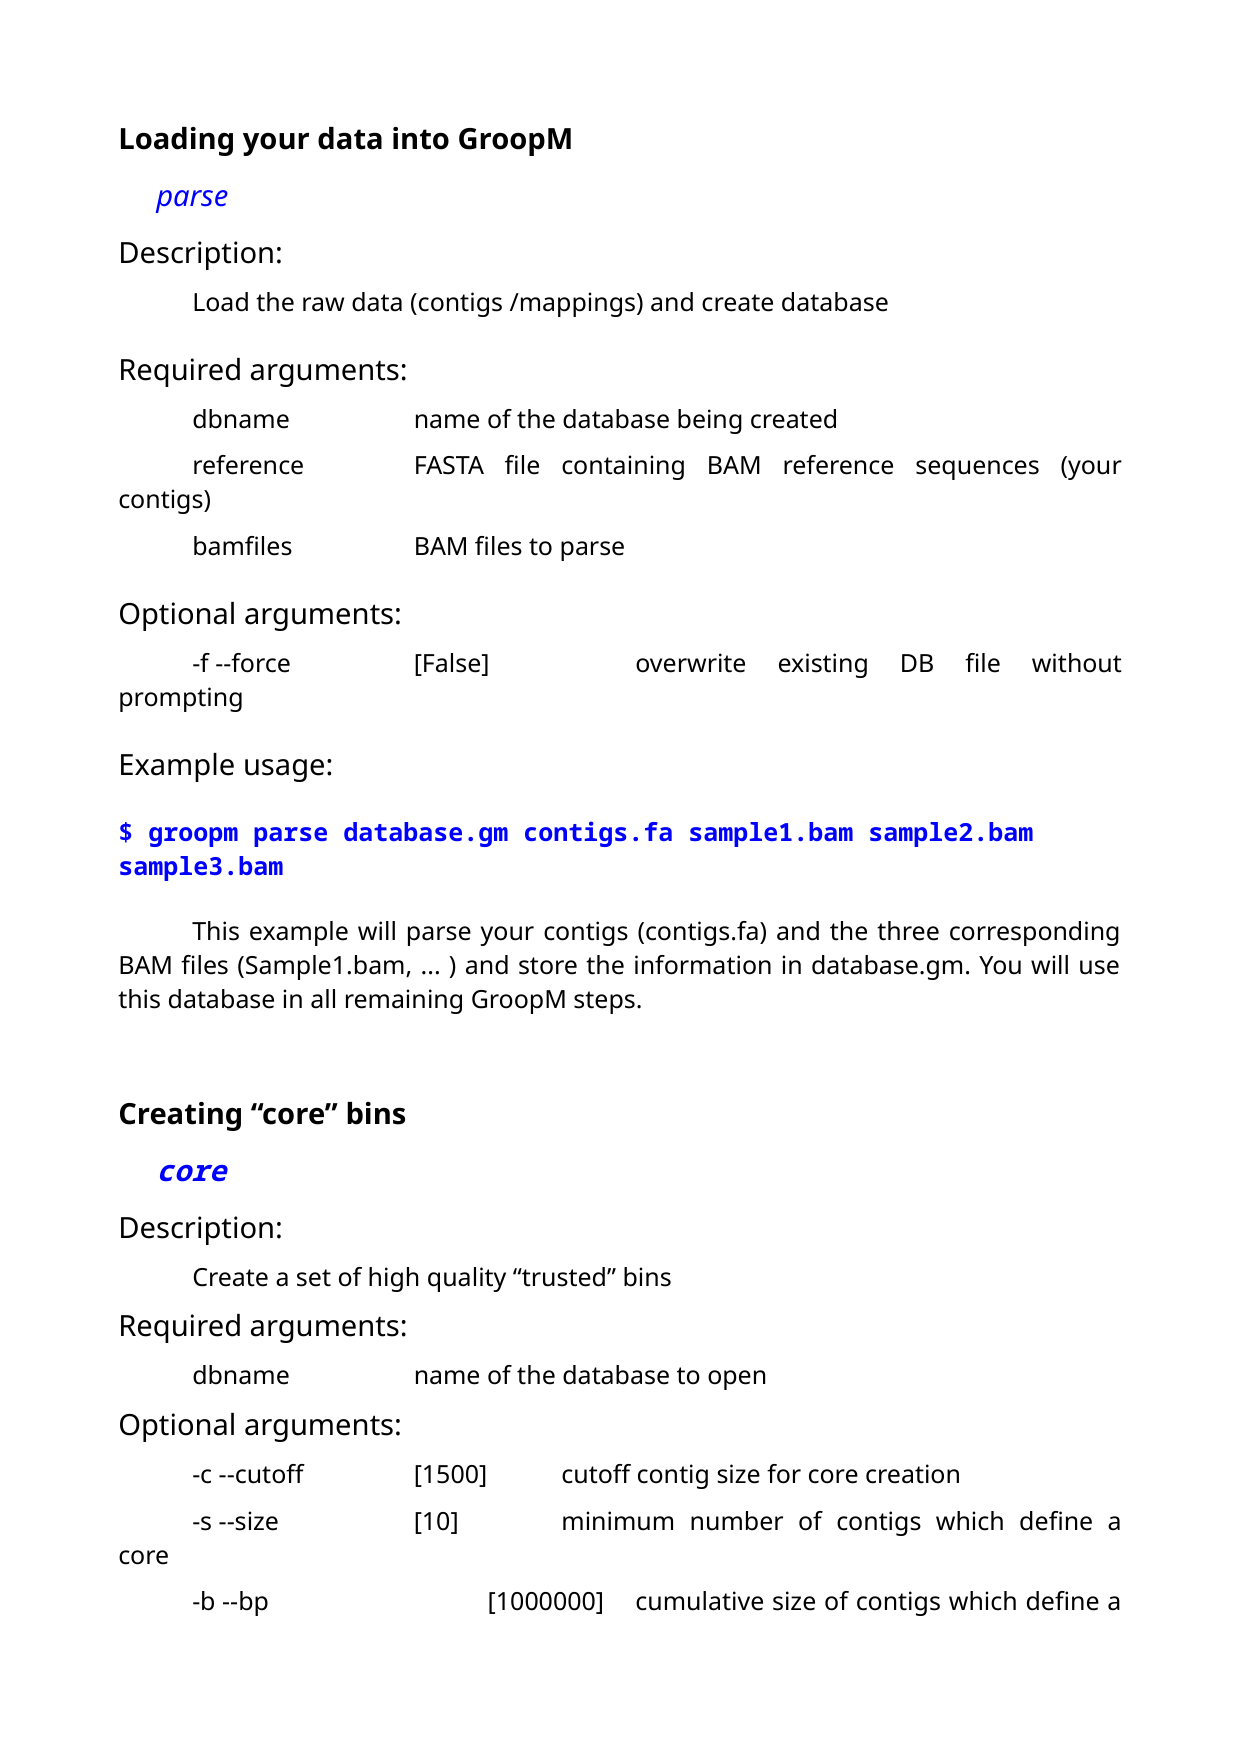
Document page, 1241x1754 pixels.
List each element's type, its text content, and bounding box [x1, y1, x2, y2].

text Required arguments: [118, 349, 1122, 389]
subtitle core [156, 1150, 1122, 1190]
subtitle Creating “core” bins [118, 1093, 1122, 1133]
text dbname name of the database being created [118, 401, 1122, 435]
subtitle parse [156, 175, 1122, 215]
text Optional arguments: [118, 1404, 1122, 1444]
text -s --size [10] minimum number of contigs which define a core [118, 1503, 1122, 1571]
text reference FASTA file containing BAM reference sequences (your contigs) [118, 448, 1122, 516]
text -f --force [False] overwrite existing DB file without prompting [118, 645, 1122, 713]
subtitle Loading your data into GroopM [118, 118, 1122, 158]
text Description: [118, 232, 1122, 272]
text -b --bp [1000000] cumulative size of contigs which define a [118, 1584, 1122, 1618]
text -c --cutoff [1500] cutoff contig size for core creation [118, 1457, 1122, 1491]
text Required arguments: [118, 1306, 1122, 1345]
text $ groopm parse database.gm contigs.fa sample1.bam sample2.bam sample3.bam [118, 815, 1122, 883]
text bamfiles BAM files to parse [118, 528, 1122, 562]
text Load the raw data (contigs /mappings) and create database [118, 284, 1122, 318]
text Description: [118, 1207, 1122, 1247]
text Optional arguments: [118, 593, 1122, 633]
text Example usage: [118, 744, 1122, 784]
text This example will parse your contigs (contigs.fa) and the three corresponding BAM files (Sample1.bam, ... ) and store the information in database.gm. You will use this database in all remaining GroopM steps. [118, 913, 1122, 1016]
text Create a set of high quality “trusted” bins [118, 1259, 1122, 1293]
text dbname name of the database to open [118, 1358, 1122, 1392]
